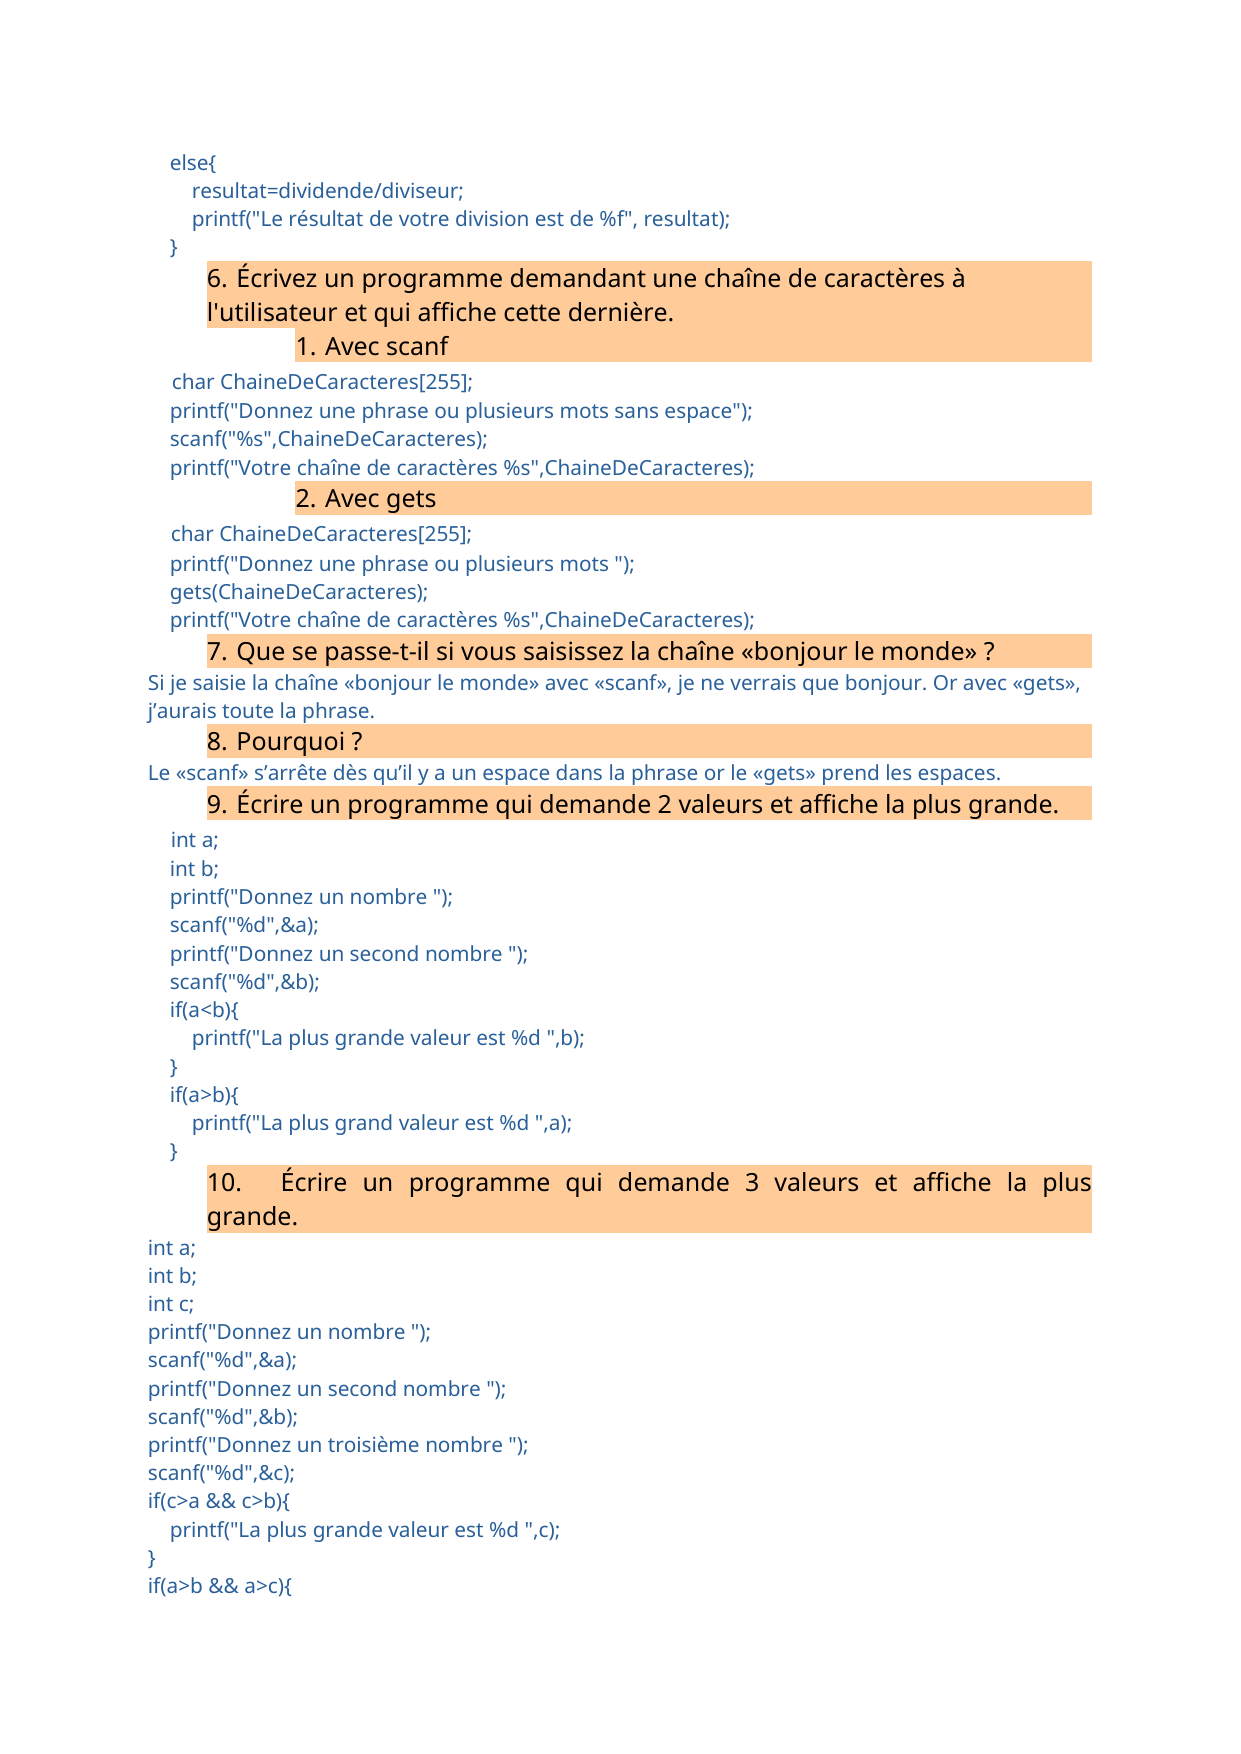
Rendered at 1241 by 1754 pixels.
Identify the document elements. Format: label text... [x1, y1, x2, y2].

text } [148, 232, 1092, 261]
text printf("Donnez un nombre "); [148, 882, 1092, 911]
text printf("Donnez un nombre "); [148, 1317, 1092, 1346]
text printf("Donnez une phrase ou plusieurs mots sans espace"); [148, 396, 1092, 424]
text printf("Le résultat de votre division est de %f", resultat); [148, 204, 1092, 232]
list Le «scanf» s’arrête dès qu’il y a un espace dans la phrase or le «gets» prend les espaces. [148, 758, 1092, 786]
text scanf("%d",&a); [148, 1346, 1092, 1374]
text scanf("%s",ChaineDeCaracteres); [148, 424, 1092, 453]
text int a; [148, 1233, 1092, 1261]
list Que se passe-t-il si vous saisissez la chaîne «bonjour le monde» ? [207, 634, 1092, 668]
list Avec gets [295, 481, 1092, 515]
text printf("La plus grande valeur est %d ",c); [148, 1515, 1092, 1543]
text char ChaineDeCaracteres[255]; [148, 362, 1092, 396]
list Avec scanf [295, 328, 1092, 362]
list Écrire un programme qui demande 2 valeurs et affiche la plus grande. [207, 786, 1092, 820]
list Si je saisie la chaîne «bonjour le monde» avec «scanf», je ne verrais que bonjour. Or avec «gets», j’aurais toute la phrase. [148, 668, 1092, 724]
text int b; [148, 854, 1092, 882]
text int c; [148, 1289, 1092, 1317]
text if(a>b){ [148, 1080, 1092, 1108]
text char ChaineDeCaracteres[255]; [148, 515, 1092, 549]
text } [148, 1052, 1092, 1080]
text scanf("%d",&b); [148, 967, 1092, 995]
text printf("Donnez un troisième nombre "); [148, 1430, 1092, 1458]
text if(a>b && a>c){ [148, 1571, 1092, 1599]
list Pourquoi ? [207, 724, 1092, 758]
text } [148, 1136, 1092, 1165]
text if(c>a && c>b){ [148, 1487, 1092, 1515]
text printf("Votre chaîne de caractères %s",ChaineDeCaracteres); [148, 453, 1092, 481]
text scanf("%d",&b); [148, 1402, 1092, 1430]
text printf("La plus grand valeur est %d ",a); [148, 1108, 1092, 1136]
text if(a<b){ [148, 995, 1092, 1023]
list Écrire un programme qui demande 3 valeurs et affiche la plus grande. [207, 1165, 1092, 1233]
text printf("Votre chaîne de caractères %s",ChaineDeCaracteres); [148, 605, 1092, 634]
text } [148, 1543, 1092, 1571]
text printf("Donnez un second nombre "); [148, 1374, 1092, 1402]
text int b; [148, 1261, 1092, 1289]
text printf("La plus grande valeur est %d ",b); [148, 1023, 1092, 1052]
text resultat=dividende/diviseur; [148, 176, 1092, 204]
list Écrivez un programme demandant une chaîne de caractères à l'utilisateur et qui affiche cette dernière. [207, 261, 1092, 328]
text scanf("%d",&a); [148, 911, 1092, 939]
text else{ [148, 148, 1092, 176]
text printf("Donnez un second nombre "); [148, 939, 1092, 967]
text scanf("%d",&c); [148, 1458, 1092, 1487]
text printf("Donnez une phrase ou plusieurs mots "); [148, 549, 1092, 577]
text int a; [148, 820, 1092, 854]
text gets(ChaineDeCaracteres); [148, 577, 1092, 605]
